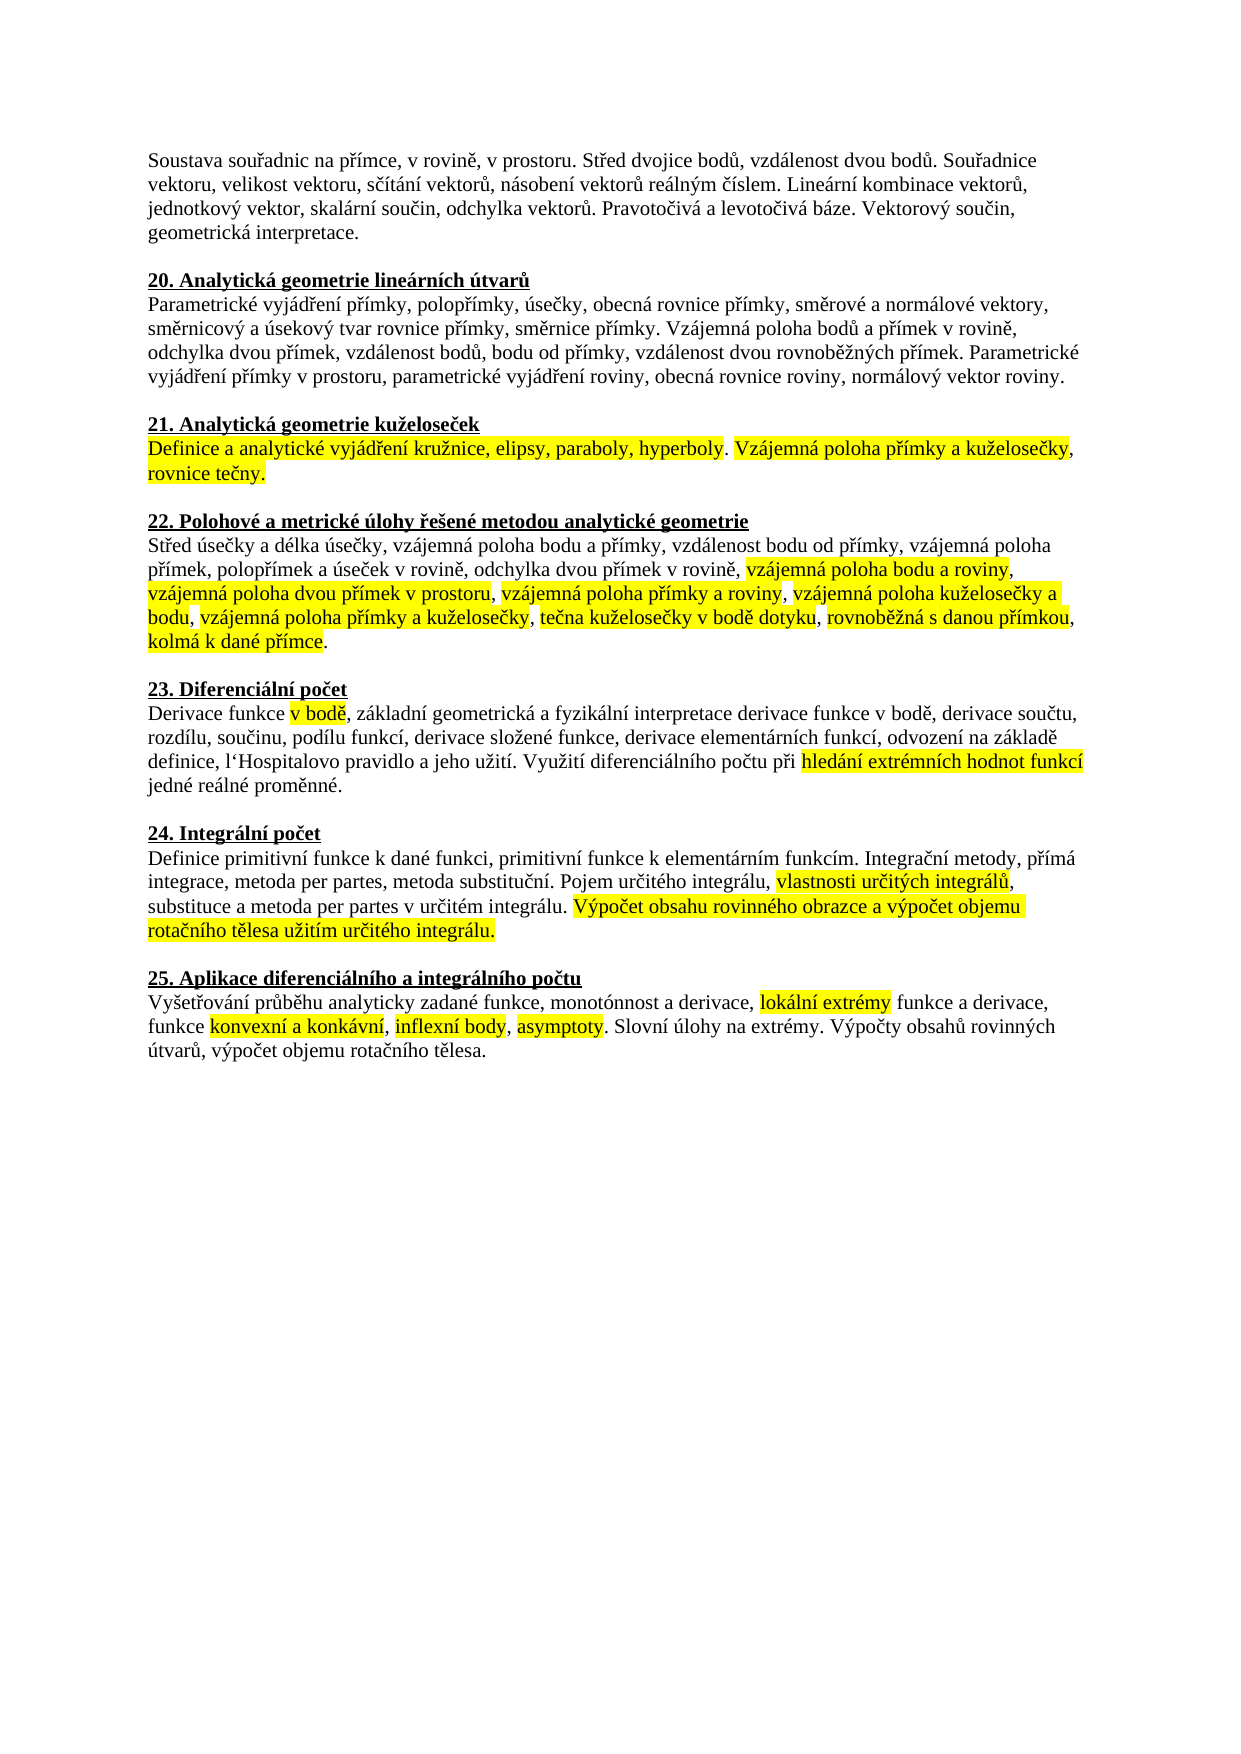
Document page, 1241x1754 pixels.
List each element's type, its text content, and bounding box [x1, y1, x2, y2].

text 21. Analytická geometrie kuželoseček [148, 412, 1093, 436]
text Střed úsečky a délka úsečky, vzájemná poloha bodu a přímky, vzdálenost bodu od přímky, vzájemná poloha přímek, polopřímek a úseček v rovině, odchylka dvou přímek v rovině, vzájemná poloha bodu a roviny, vzájemná poloha dvou přímek v prostoru, vzájemná poloha přímky a roviny, vzájemná poloha kuželosečky a bodu, vzájemná poloha přímky a kuželosečky, tečna kuželosečky v bodě dotyku, rovnoběžná s danou přímkou, kolmá k dané přímce. [148, 533, 1093, 653]
text Derivace funkce v bodě, základní geometrická a fyzikální interpretace derivace funkce v bodě, derivace součtu, rozdílu, součinu, podílu funkcí, derivace složené funkce, derivace elementárních funkcí, odvození na základě definice, l‘Hospitalovo pravidlo a jeho užití. Využití diferenciálního počtu při hledání extrémních hodnot funkcí jedné reálné proměnné. [148, 701, 1093, 797]
title 23. Diferenciální počet [148, 677, 1093, 701]
text 25. Aplikace diferenciálního a integrálního počtu [148, 966, 1093, 990]
text Definice a analytické vyjádření kružnice, elipsy, paraboly, hyperboly. Vzájemná poloha přímky a kuželosečky, rovnice tečny. [148, 436, 1093, 484]
text 22. Polohové a metrické úlohy řešené metodou analytické geometrie [148, 508, 1093, 533]
text Definice primitivní funkce k dané funkci, primitivní funkce k elementárním funkcím. Integrační metody, přímá integrace, metoda per partes, metoda substituční. Pojem určitého integrálu, vlastnosti určitých integrálů, substituce a metoda per partes v určitém integrálu. Výpočet obsahu rovinného obrazce a výpočet objemu rotačního tělesa užitím určitého integrálu. [148, 845, 1093, 942]
title 24. Integrální počet [148, 821, 1093, 845]
text 20. Analytická geometrie lineárních útvarů [148, 268, 1093, 292]
text Soustava souřadnic na přímce, v rovině, v prostoru. Střed dvojice bodů, vzdálenost dvou bodů. Souřadnice vektoru, velikost vektoru, sčítání vektorů, násobení vektorů reálným číslem. Lineární kombinace vektorů, jednotkový vektor, skalární součin, odchylka vektorů. Pravotočivá a levotočivá báze. Vektorový součin, geometrická interpretace. [148, 148, 1093, 244]
text Parametrické vyjádření přímky, polopřímky, úsečky, obecná rovnice přímky, směrové a normálové vektory, směrnicový a úsekový tvar rovnice přímky, směrnice přímky. Vzájemná poloha bodů a přímek v rovině, odchylka dvou přímek, vzdálenost bodů, bodu od přímky, vzdálenost dvou rovnoběžných přímek. Parametrické vyjádření přímky v prostoru, parametrické vyjádření roviny, obecná rovnice roviny, normálový vektor roviny. [148, 292, 1093, 388]
text Vyšetřování průběhu analyticky zadané funkce, monotónnost a derivace, lokální extrémy funkce a derivace, funkce konvexní a konkávní, inflexní body, asymptoty. Slovní úlohy na extrémy. Výpočty obsahů rovinných útvarů, výpočet objemu rotačního tělesa. [148, 990, 1093, 1062]
